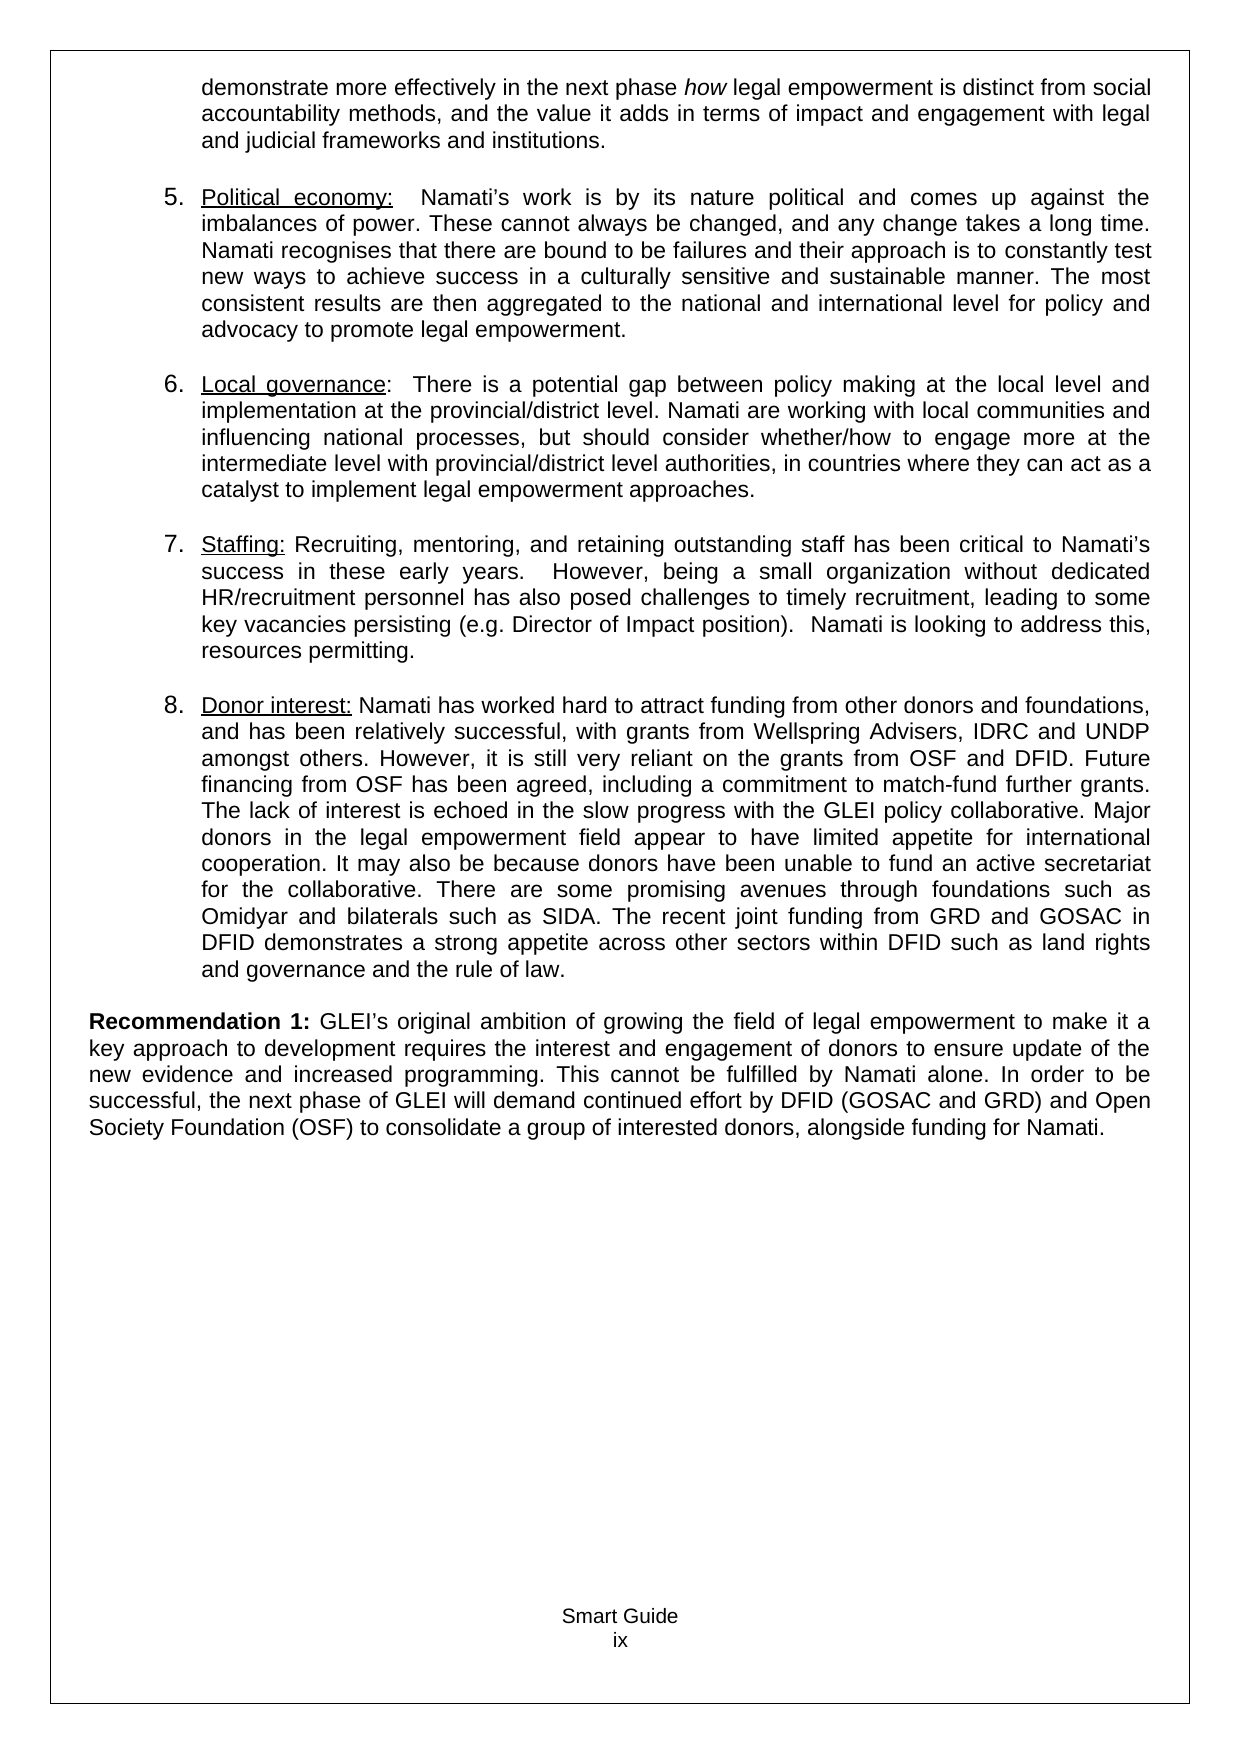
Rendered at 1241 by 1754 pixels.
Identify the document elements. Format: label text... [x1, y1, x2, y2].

list Political economy: Namati’s work is by its nature political and comes up against the imbalances of power. These cannot always be changed, and any change takes a long time. Namati recognises that there are bound to be failures and their approach is to constantly test new ways to achieve success in a culturally sensitive and sustainable manner. The most consistent results are then aggregated to the national and international level for policy and advocacy to promote legal empowerment. [164, 182, 1152, 342]
text Recommendation 1: GLEI’s original ambition of growing the field of legal empowerment to make it a key approach to development requires the interest and engagement of donors to ensure update of the new evidence and increased programming. This cannot be fulfilled by Namati alone. In order to be successful, the next phase of GLEI will demand continued effort by DFID (GOSAC and GRD) and Open Society Foundation (OSF) to consolidate a group of interested donors, alongside funding for Namati. [89, 1008, 1152, 1140]
list Staffing: Recruiting, mentoring, and retaining outstanding staff has been critical to Namati’s success in these early years. However, being a small organization without dedicated HR/recruitment personnel has also posed challenges to timely recruitment, leading to some key vacancies persisting (e.g. Director of Impact position). Namati is looking to address this, resources permitting. [164, 529, 1152, 663]
list demonstrate more effectively in the next phase how legal empowerment is distinct from social accountability methods, and the value it adds in terms of impact and engagement with legal and judicial frameworks and institutions. [164, 74, 1152, 153]
list Donor interest: Namati has worked hard to attract funding from other donors and foundations, and has been relatively successful, with grants from Wellspring Advisers, IDRC and UNDP amongst others. However, it is still very reliant on the grants from OSF and DFID. Future financing from OSF has been agreed, including a commitment to match-fund further grants. The lack of interest is echoed in the slow progress with the GLEI policy collaborative. Major donors in the legal empowerment field appear to have limited appetite for international cooperation. It may also be because donors have been unable to fund an active secretariat for the collaborative. There are some promising avenues through foundations such as Omidyar and bilaterals such as SIDA. The recent joint funding from GRD and GOSAC in DFID demonstrates a strong appetite across other sectors within DFID such as land rights and governance and the rule of law. [164, 689, 1152, 982]
list Local governance: There is a potential gap between policy making at the local level and implementation at the provincial/district level. Namati are working with local communities and influencing national processes, but should consider whether/how to engage more at the intermediate level with provincial/district level authorities, in countries where they can act as a catalyst to implement legal empowerment approaches. [164, 368, 1152, 503]
